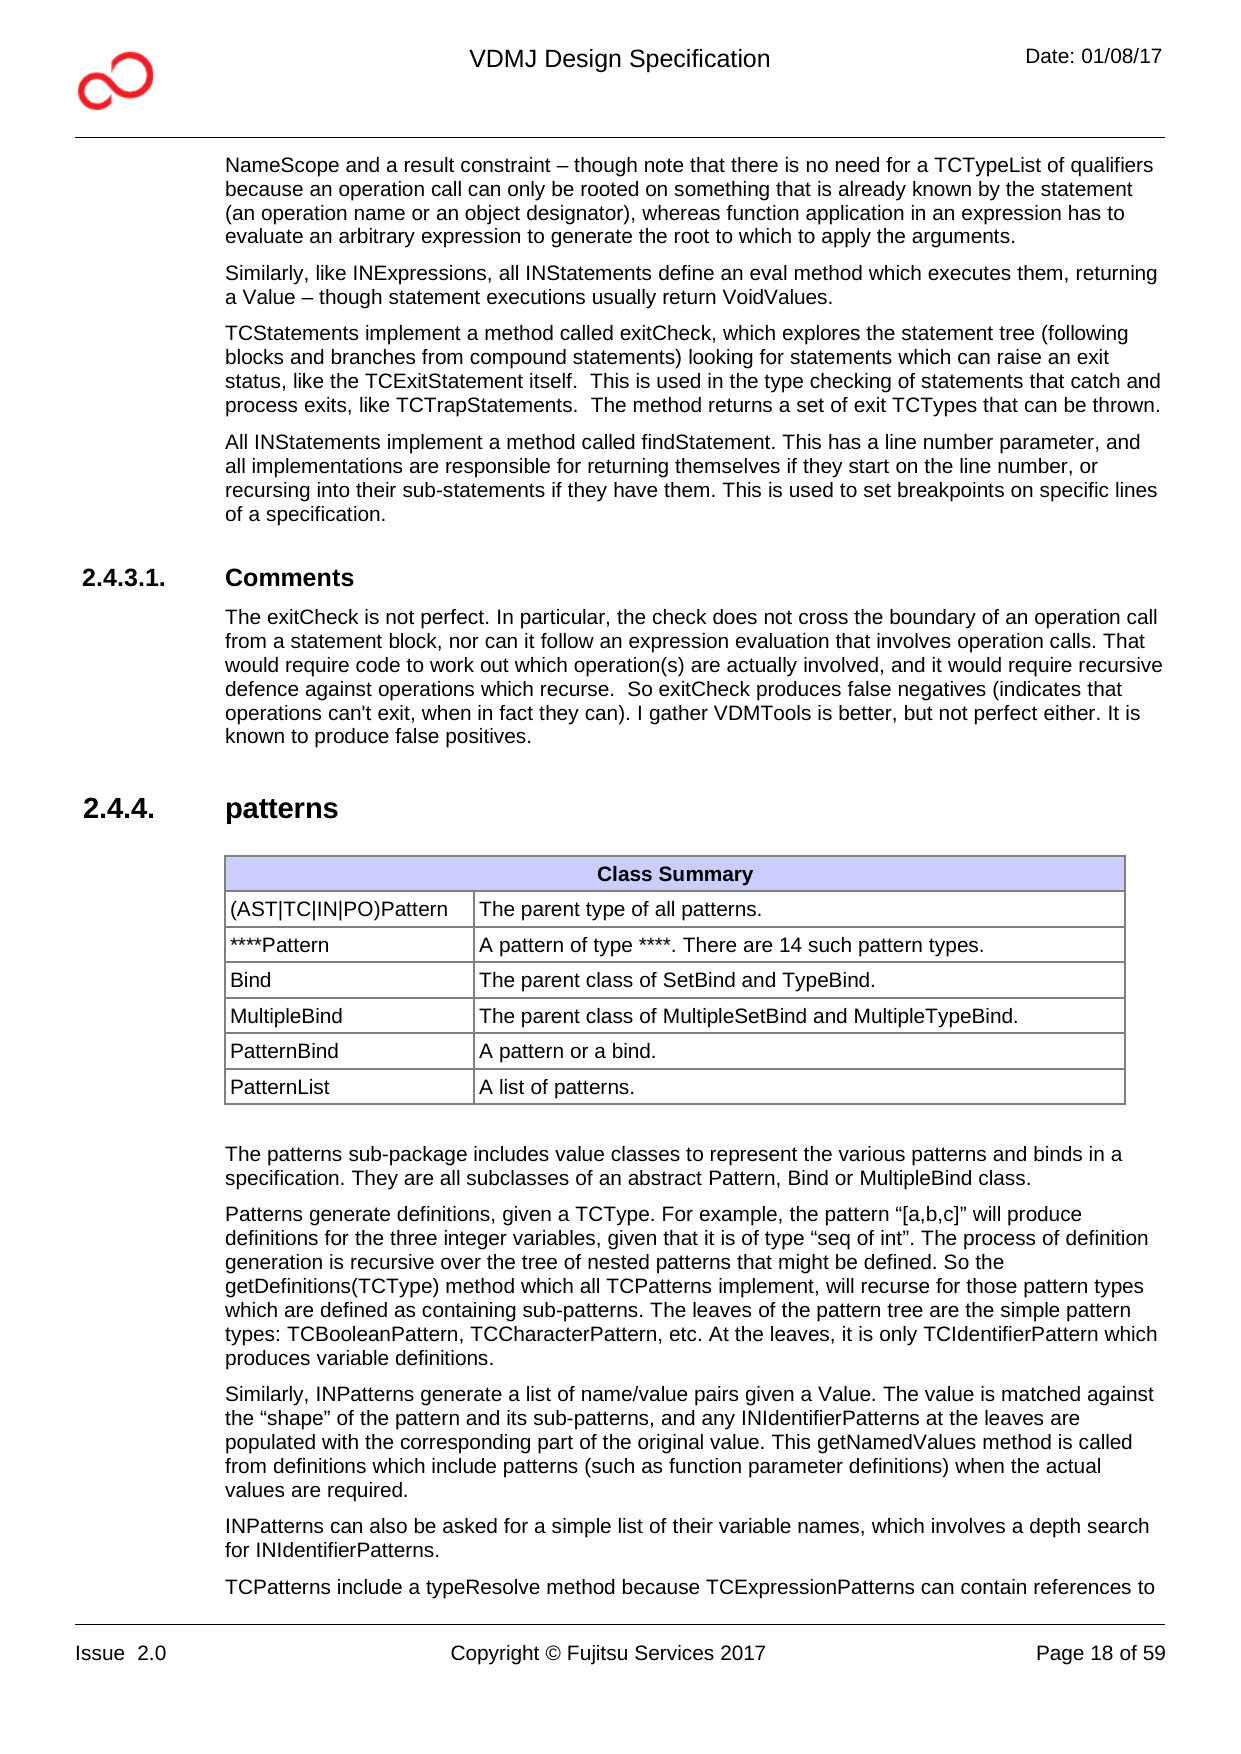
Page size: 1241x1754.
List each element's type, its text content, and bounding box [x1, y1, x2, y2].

text All INStatements implement a method called findStatement. This has a line number parameter, and all implementations are responsible for returning themselves if they start on the line number, or recursing into their sub-statements if they have them. This is used to set breakpoints on specific lines of a specification. [225, 430, 1165, 526]
subtitle patterns [75, 791, 1165, 825]
text The patterns sub-package includes value classes to represent the various patterns and binds in a specification. They are all subclasses of an abstract Pattern, Bind or MultipleBind class. [225, 1142, 1165, 1190]
text INPatterns can also be asked for a simple list of their variable names, which involves a depth search for INIdentifierPatterns. [225, 1515, 1165, 1563]
table_cell PatternBind [226, 1034, 473, 1068]
subtitle Comments [75, 563, 1165, 592]
text Similarly, like INExpressions, all INStatements define an eval method which executes them, returning a Value – though statement executions usually return VoidValues. [225, 261, 1165, 309]
table_cell A pattern or a bind. [475, 1034, 1124, 1068]
text TCStatements implement a method called exitCheck, which explores the statement tree (following blocks and branches from compound statements) looking for statements which can raise an exit status, like the TCExitStatement itself. This is used in the type checking of statements that catch and process exits, like TCTrapStatements. The method returns a set of exit TCTypes that can be thrown. [225, 322, 1165, 417]
table_cell ****Pattern [226, 928, 473, 961]
table_cell (AST|TC|IN|PO)Pattern [226, 892, 473, 926]
table_cell MultipleBind [226, 999, 473, 1032]
table_header Class Summary [226, 857, 1124, 890]
text NameScope and a result constraint – though note that there is no need for a TCTypeList of qualifiers because an operation call can only be rooted on something that is already known by the statement (an operation name or an object designator), whereas function application in an expression has to evaluate an arbitrary expression to generate the root to which to apply the arguments. [225, 153, 1165, 249]
text The exitCheck is not perfect. In particular, the check does not cross the boundary of an operation call from a statement block, nor can it follow an expression evaluation that involves operation calls. That would require code to work out which operation(s) are actually involved, and it would require recursive defence against operations which recurse. So exitCheck produces false negatives (indicates that operations can't exit, when in fact they can). I gather VDMTools is better, but not perfect either. It is known to produce false positives. [225, 605, 1165, 749]
table_cell The parent class of SetBind and TypeBind. [475, 963, 1124, 997]
table_cell Bind [226, 963, 473, 997]
picture [78, 44, 153, 120]
table_cell The parent class of MultipleSetBind and MultipleTypeBind. [475, 999, 1124, 1032]
text Patterns generate definitions, given a TCType. For example, the pattern “[a,b,c]” will produce definitions for the three integer variables, given that it is of type “seq of int”. The process of definition generation is recursive over the tree of nested patterns that might be defined. So the getDefinitions(TCType) method which all TCPatterns implement, will recurse for those pattern types which are defined as containing sub-patterns. The leaves of the pattern tree are the simple pattern types: TCBooleanPattern, TCCharacterPattern, etc. At the leaves, it is only TCIdentifierPattern which produces variable definitions. [225, 1202, 1165, 1370]
table_cell A pattern of type ****. There are 14 such pattern types. [475, 928, 1124, 961]
text TCPatterns include a typeResolve method because TCExpressionPatterns can contain references to [225, 1575, 1165, 1599]
table_cell The parent type of all patterns. [475, 892, 1124, 926]
text Similarly, INPatterns generate a list of name/value pairs given a Value. The value is matched against the “shape” of the pattern and its sub-patterns, and any INIdentifierPatterns at the leaves are populated with the corresponding part of the original value. This getNamedValues method is called from definitions which include patterns (such as function parameter definitions) when the actual values are required. [225, 1382, 1165, 1502]
table_cell PatternList [226, 1070, 473, 1103]
table_cell A list of patterns. [475, 1070, 1124, 1103]
